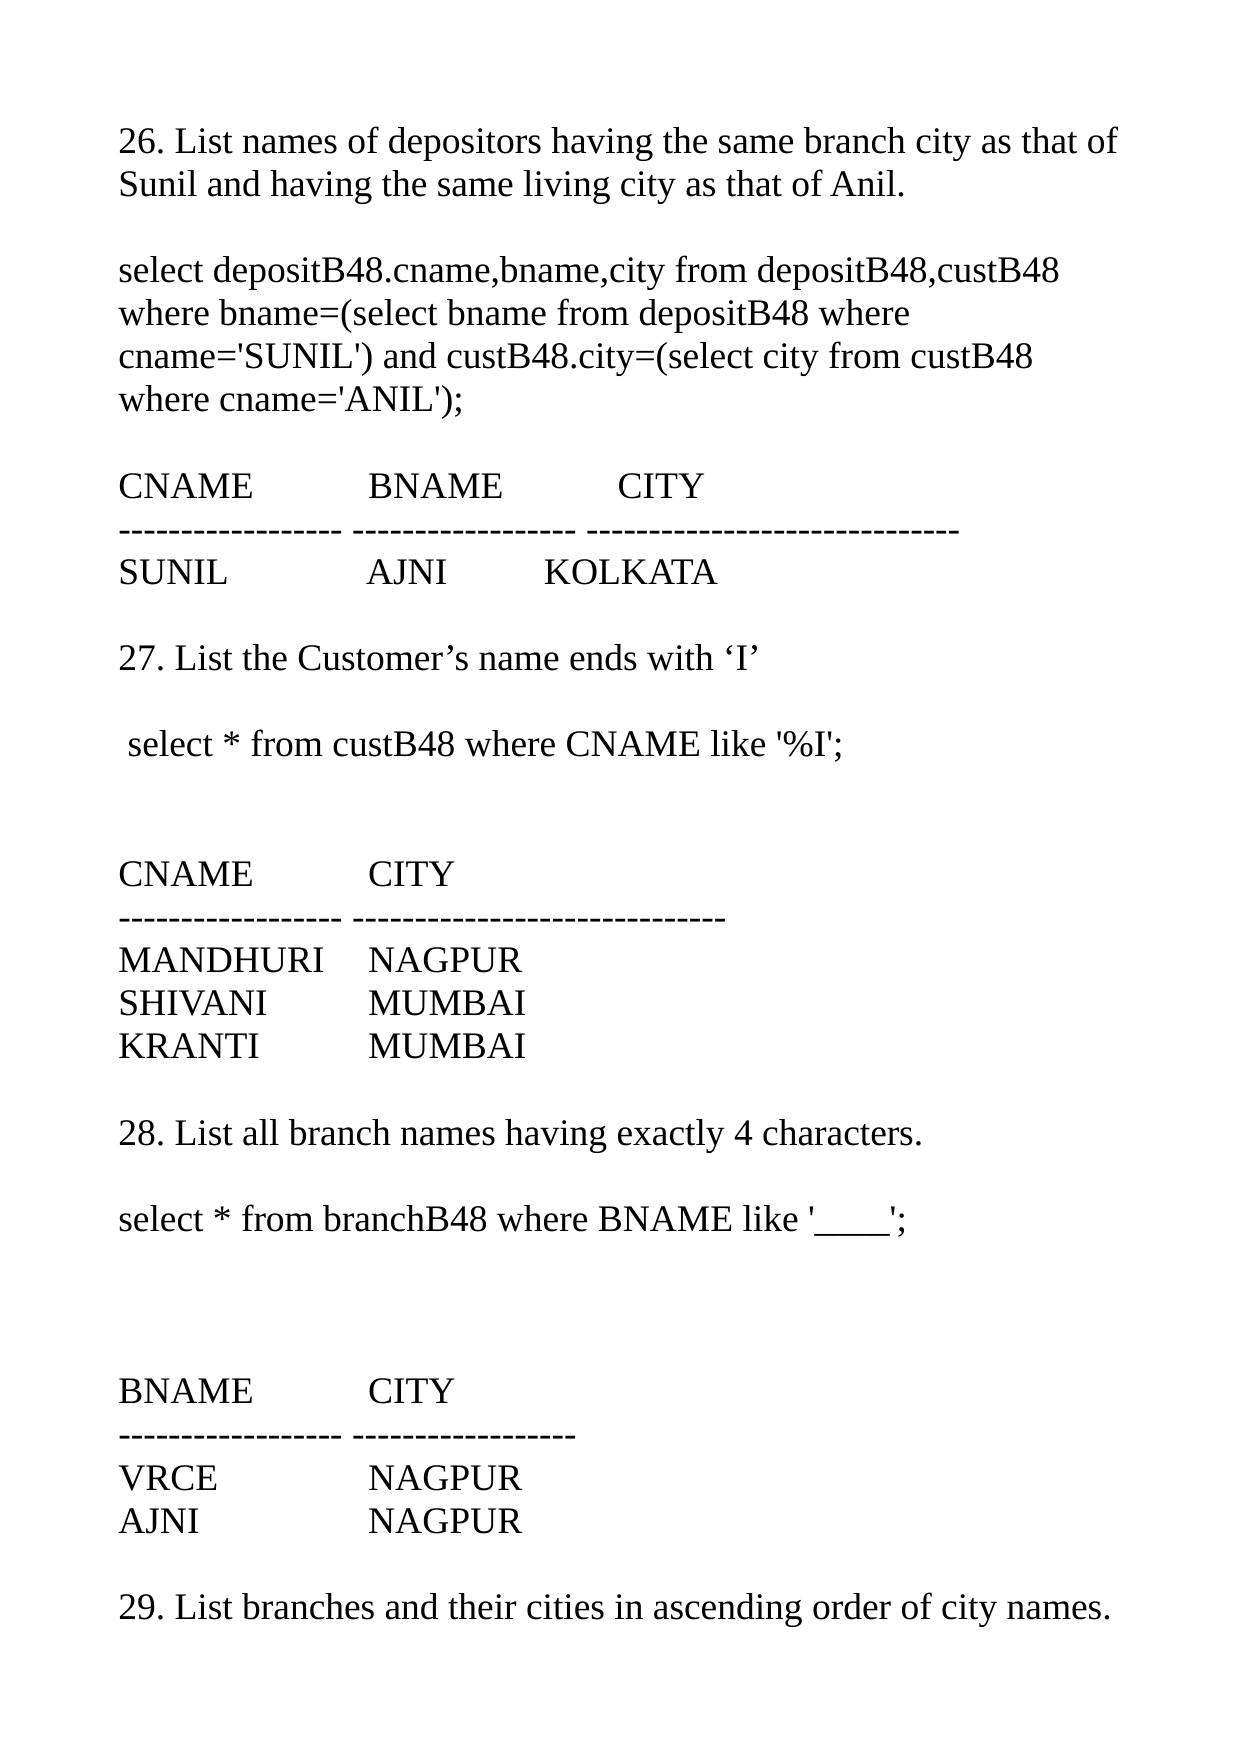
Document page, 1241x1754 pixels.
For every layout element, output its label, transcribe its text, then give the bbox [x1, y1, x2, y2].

text ------------------ ------------------ ------------------------------ [118, 506, 1122, 549]
text 26. List names of depositors having the same branch city as that of Sunil and having the same living city as that of Anil. [118, 118, 1122, 204]
text 27. List the Customer’s name ends with ‘I’ [118, 636, 1122, 679]
text 29. List branches and their cities in ascending order of city names. [118, 1584, 1122, 1627]
text 28. List all branch names having exactly 4 characters. [118, 1110, 1122, 1153]
text MANDHURI NAGPUR [118, 937, 1122, 981]
text CNAME CITY [118, 851, 1122, 894]
text select depositB48.cname,bname,city from depositB48,custB48 where bname=(select bname from depositB48 where cname='SUNIL') and custB48.city=(select city from custB48 where cname='ANIL'); [118, 247, 1122, 420]
text SHIVANI MUMBAI [118, 981, 1122, 1024]
text ------------------ ------------------ [118, 1412, 1122, 1455]
text select * from branchB48 where BNAME like '____'; [118, 1196, 1122, 1239]
text select * from custB48 where CNAME like '%I'; [118, 722, 1122, 765]
text BNAME CITY [118, 1369, 1122, 1412]
text ------------------ ------------------------------ [118, 894, 1122, 937]
text VRCE NAGPUR [118, 1455, 1122, 1498]
text SUNIL AJNI KOLKATA [118, 549, 1122, 592]
text KRANTI MUMBAI [118, 1024, 1122, 1067]
text AJNI NAGPUR [118, 1498, 1122, 1541]
text CNAME BNAME CITY [118, 463, 1122, 506]
